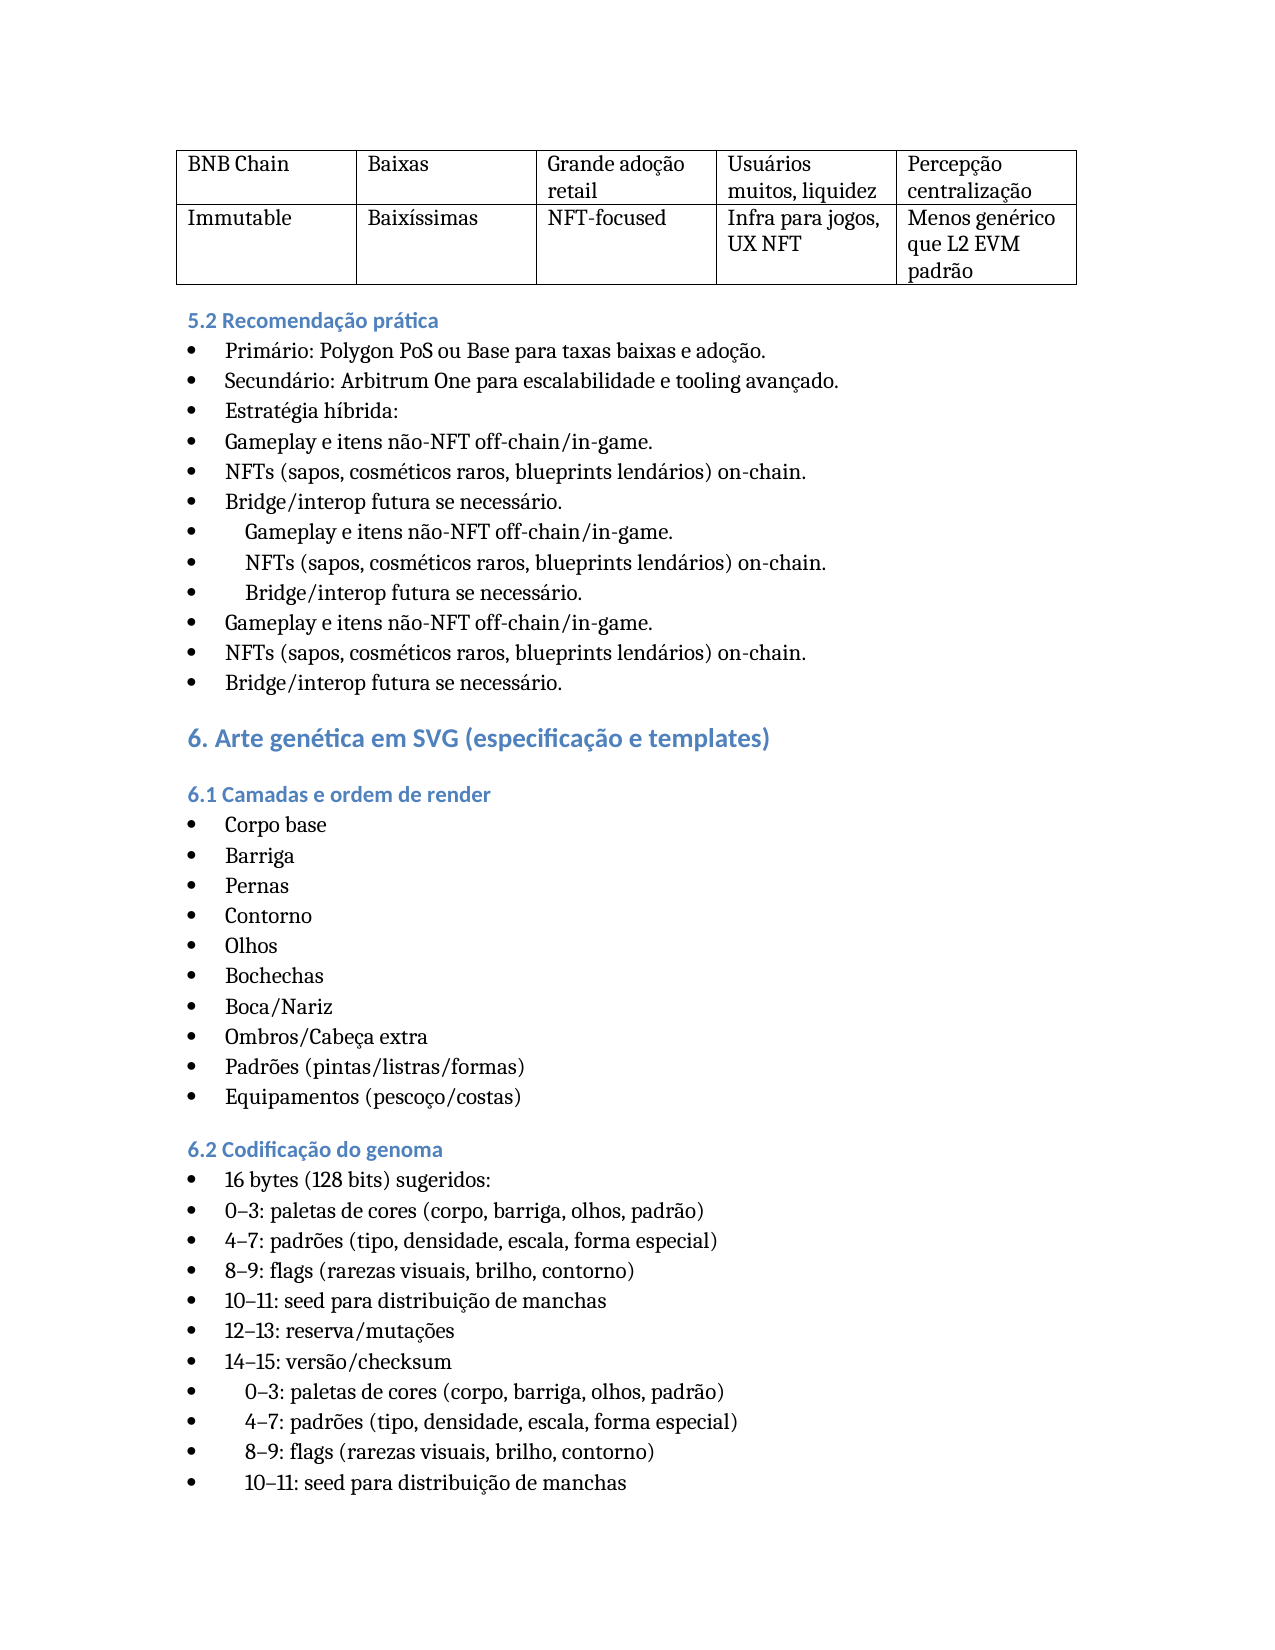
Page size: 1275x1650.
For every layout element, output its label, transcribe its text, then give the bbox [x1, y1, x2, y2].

list Contorno [187, 903, 1087, 929]
list 0–3: paletas de cores (corpo, barriga, olhos, padrão) [187, 1197, 1087, 1224]
list NFTs (sapos, cosméticos raros, blueprints lendários) on-chain. [187, 640, 1087, 666]
table_cell Usuários muitos, liquidez [717, 151, 896, 204]
list 12–13: reserva/mutações [187, 1318, 1087, 1345]
list Estratégia híbrida: [187, 398, 1087, 425]
list 8–9: flags (rarezas visuais, brilho, contorno) [187, 1439, 1087, 1466]
list NFTs (sapos, cosméticos raros, blueprints lendários) on-chain. [187, 459, 1087, 485]
table_cell Menos genérico que L2 EVM padrão [897, 205, 1076, 284]
table_cell Immutable [177, 205, 356, 284]
list 10–11: seed para distribuição de manchas [187, 1288, 1087, 1314]
list Gameplay e itens não‑NFT off-chain/in-game. [187, 519, 1087, 546]
list 14–15: versão/checksum [187, 1348, 1087, 1375]
list Bochechas [187, 963, 1087, 989]
table_cell Percepção centralização [897, 151, 1076, 204]
list 4–7: padrões (tipo, densidade, escala, forma especial) [187, 1228, 1087, 1254]
list Secundário: Arbitrum One para escalabilidade e tooling avançado. [187, 368, 1087, 394]
list Ombros/Cabeça extra [187, 1024, 1087, 1050]
table_cell NFT-focused [537, 205, 716, 284]
list Pernas [187, 873, 1087, 899]
list Corpo base [187, 812, 1087, 838]
table_cell Infra para jogos, UX NFT [717, 205, 896, 284]
list 0–3: paletas de cores (corpo, barriga, olhos, padrão) [187, 1379, 1087, 1405]
list Padrões (pintas/listras/formas) [187, 1054, 1087, 1080]
list Gameplay e itens não‑NFT off-chain/in-game. [187, 610, 1087, 636]
table_cell BNB Chain [177, 151, 356, 204]
list Primário: Polygon PoS ou Base para taxas baixas e adoção. [187, 338, 1087, 364]
list Bridge/interop futura se necessário. [187, 579, 1087, 606]
list Gameplay e itens não‑NFT off-chain/in-game. [187, 428, 1087, 455]
table_cell Baixas [357, 151, 536, 204]
subtitle 6. Arte genética em SVG (especificação e templates) [187, 721, 1087, 754]
list 4–7: padrões (tipo, densidade, escala, forma especial) [187, 1409, 1087, 1435]
list 16 bytes (128 bits) sugeridos: [187, 1167, 1087, 1194]
subtitle 5.2 Recomendação prática [187, 306, 1087, 334]
table_cell Grande adoção retail [537, 151, 716, 204]
list 8–9: flags (rarezas visuais, brilho, contorno) [187, 1258, 1087, 1284]
list Equipamentos (pescoço/costas) [187, 1084, 1087, 1110]
subtitle 6.2 Codificação do genoma [187, 1135, 1087, 1163]
list 10–11: seed para distribuição de manchas [187, 1469, 1087, 1496]
table_cell Baixíssimas [357, 205, 536, 284]
list Olhos [187, 933, 1087, 959]
list Bridge/interop futura se necessário. [187, 489, 1087, 515]
subtitle 6.1 Camadas e ordem de render [187, 780, 1087, 808]
list Barriga [187, 842, 1087, 869]
list Boca/Nariz [187, 993, 1087, 1020]
list NFTs (sapos, cosméticos raros, blueprints lendários) on-chain. [187, 549, 1087, 576]
list Bridge/interop futura se necessário. [187, 670, 1087, 697]
